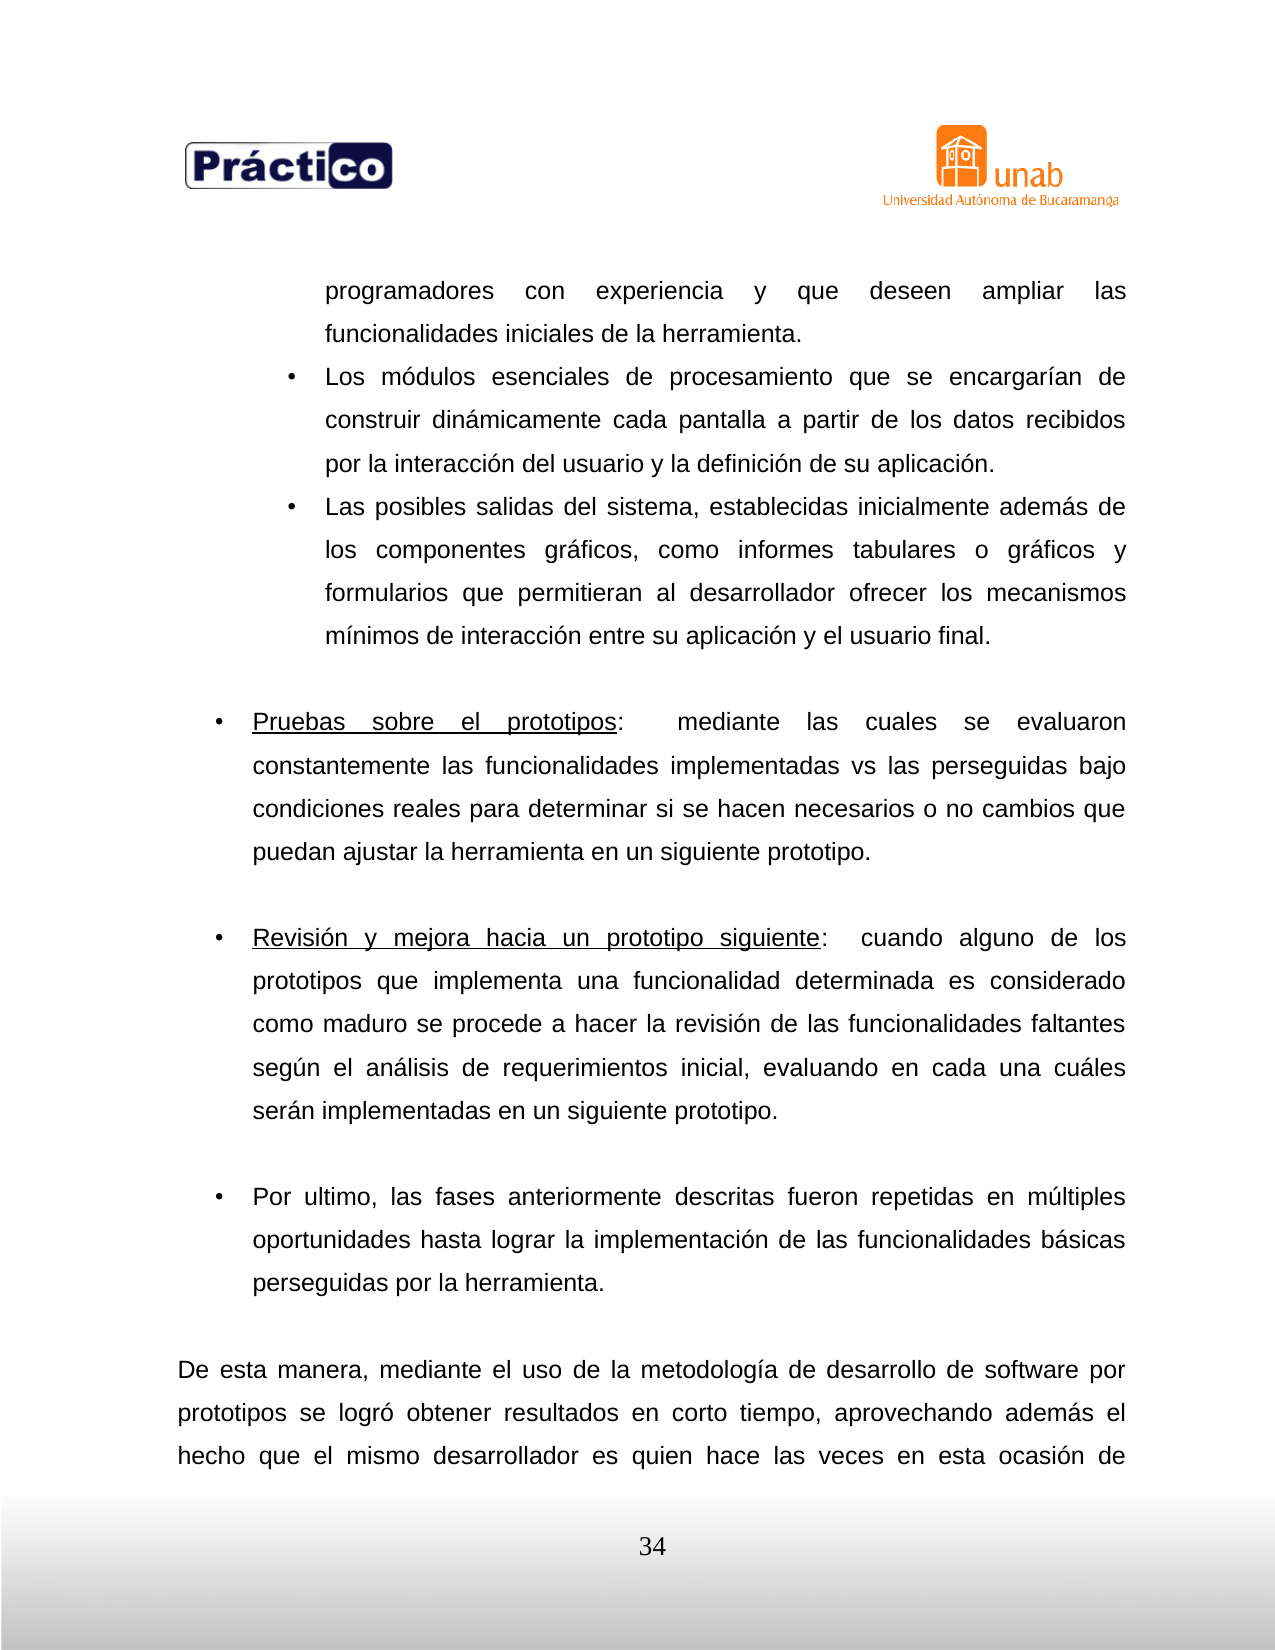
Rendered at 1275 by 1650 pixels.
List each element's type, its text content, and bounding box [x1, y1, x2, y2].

list Pruebas sobre el prototipos: mediante las cuales se evaluaron constantemente las funcionalidades implementadas vs las perseguidas bajo condiciones reales para determinar si se hacen necesarios o no cambios que puedan ajustar la herramienta en un siguiente prototipo. [215, 707, 1127, 866]
list Por ultimo, las fases anteriormente descritas fueron repetidas en múltiples oportunidades hasta lograr la implementación de las funcionalidades básicas perseguidas por la herramienta. [215, 1182, 1127, 1297]
picture [883, 125, 1119, 207]
picture [1, 1472, 1275, 1650]
list Revisión y mejora hacia un prototipo siguiente: cuando alguno de los prototipos que implementa una funcionalidad determinada es considerado como maduro se procede a hacer la revisión de las funcionalidades faltantes según el análisis de requerimientos inicial, evaluando en cada una cuáles serán implementadas en un siguiente prototipo. [215, 923, 1127, 1124]
picture [182, 140, 395, 191]
list Los módulos esenciales de procesamiento que se encargarían de construir dinámicamente cada pantalla a partir de los datos recibidos por la interacción del usuario y la definición de su aplicación. [287, 362, 1127, 477]
list Las posibles salidas del sistema, establecidas inicialmente además de los componentes gráficos, como informes tabulares o gráficos y formularios que permitieran al desarrollador ofrecer los mecanismos mínimos de interacción entre su aplicación y el usuario final. [287, 492, 1127, 650]
text De esta manera, mediante el uso de la metodología de desarrollo de software por prototipos se logró obtener resultados en corto tiempo, aprovechando además el hecho que el mismo desarrollador es quien hace las veces en esta ocasión de [177, 1354, 1127, 1469]
list programadores con experiencia y que deseen ampliar las funcionalidades iniciales de la herramienta. [287, 276, 1127, 348]
